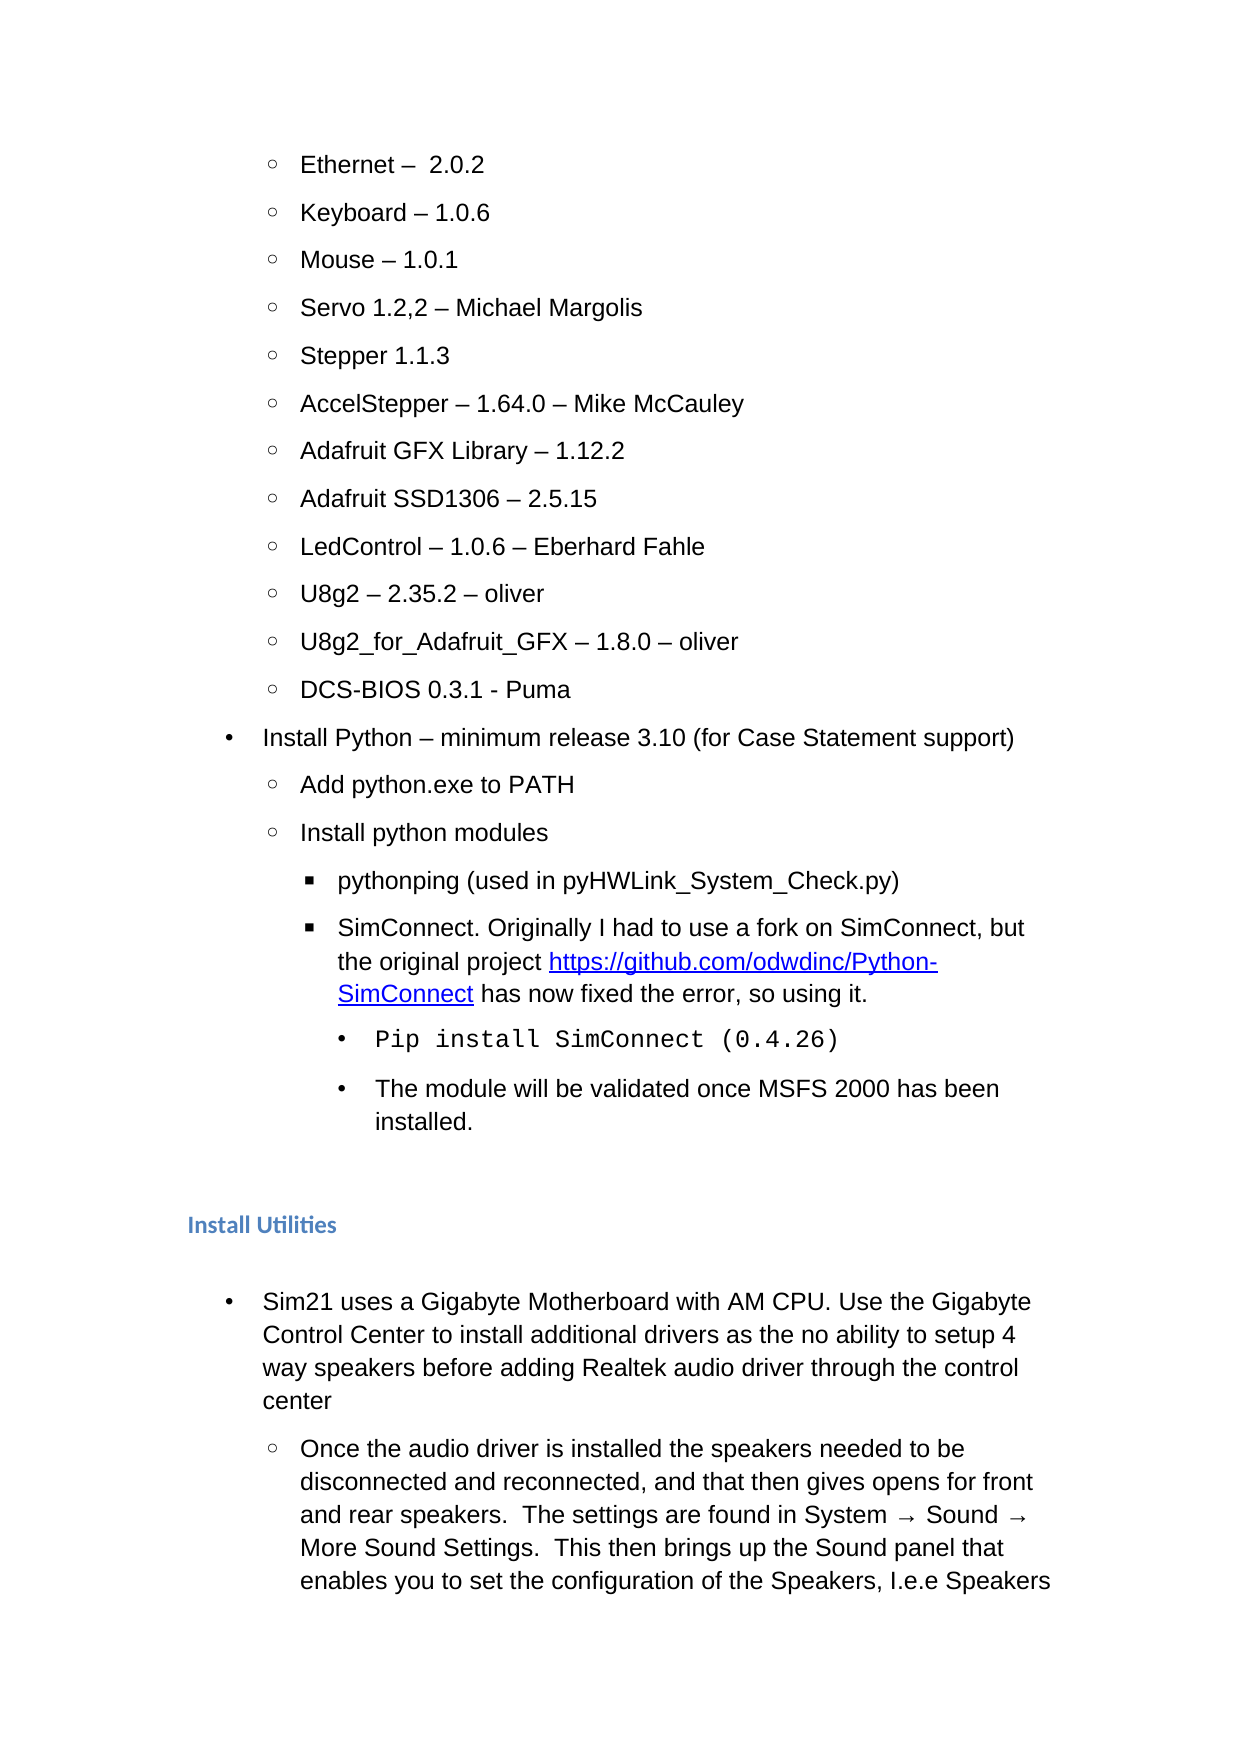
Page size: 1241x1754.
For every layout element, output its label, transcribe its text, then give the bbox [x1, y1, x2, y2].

list Keyboard – 1.0.6 [262, 198, 1053, 227]
list Pip install SimConnect (0.4.26) [337, 1027, 1053, 1055]
list Stepper 1.1.3 [262, 341, 1053, 370]
list Install Python – minimum release 3.10 (for Case Statement support) [225, 722, 1053, 751]
list pythonping (used in pyHWLink_System_Check.py) [300, 866, 1053, 894]
list Mouse – 1.0.1 [262, 245, 1053, 274]
list Install python modules [262, 818, 1053, 847]
list Servo 1.2,2 – Michael Margolis [262, 293, 1053, 322]
list The module will be validated once MSFS 2000 has been installed. [337, 1074, 1053, 1136]
list LedControl – 1.0.6 – Eberhard Fahle [262, 532, 1053, 561]
list DCS-BIOS 0.3.1 - Puma [262, 675, 1053, 704]
list U8g2_for_Adafruit_GFX – 1.8.0 – oliver [262, 627, 1053, 656]
list Add python.exe to PATH [262, 770, 1053, 799]
list Sim21 uses a Gigabyte Motherboard with AM CPU. Use the Gigabyte Control Center to install additional drivers as the no ability to setup 4 way speakers before adding Realtek audio driver through the control center [225, 1287, 1053, 1415]
list Ethernet – 2.0.2 [262, 150, 1053, 179]
list SimConnect. Originally I had to use a fork on SimConnect, but the original project https://github.com/odwdinc/Python-SimConnect has now fixed the error, so using it. [300, 913, 1053, 1008]
list U8g2 – 2.35.2 – oliver [262, 579, 1053, 608]
list AccelStepper – 1.64.0 – Mike McCauley [262, 388, 1053, 417]
subtitle Install Utilities [187, 1209, 1053, 1239]
list Once the audio driver is installed the speakers needed to be disconnected and reconnected, and that then gives opens for front and rear speakers. The settings are found in System → Sound → More Sound Settings. This then brings up the Sound panel that enables you to set the configuration of the Speakers, I.e.e Speakers [262, 1434, 1053, 1594]
list Adafruit SSD1306 – 2.5.15 [262, 484, 1053, 513]
list Adafruit GFX Library – 1.12.2 [262, 436, 1053, 465]
